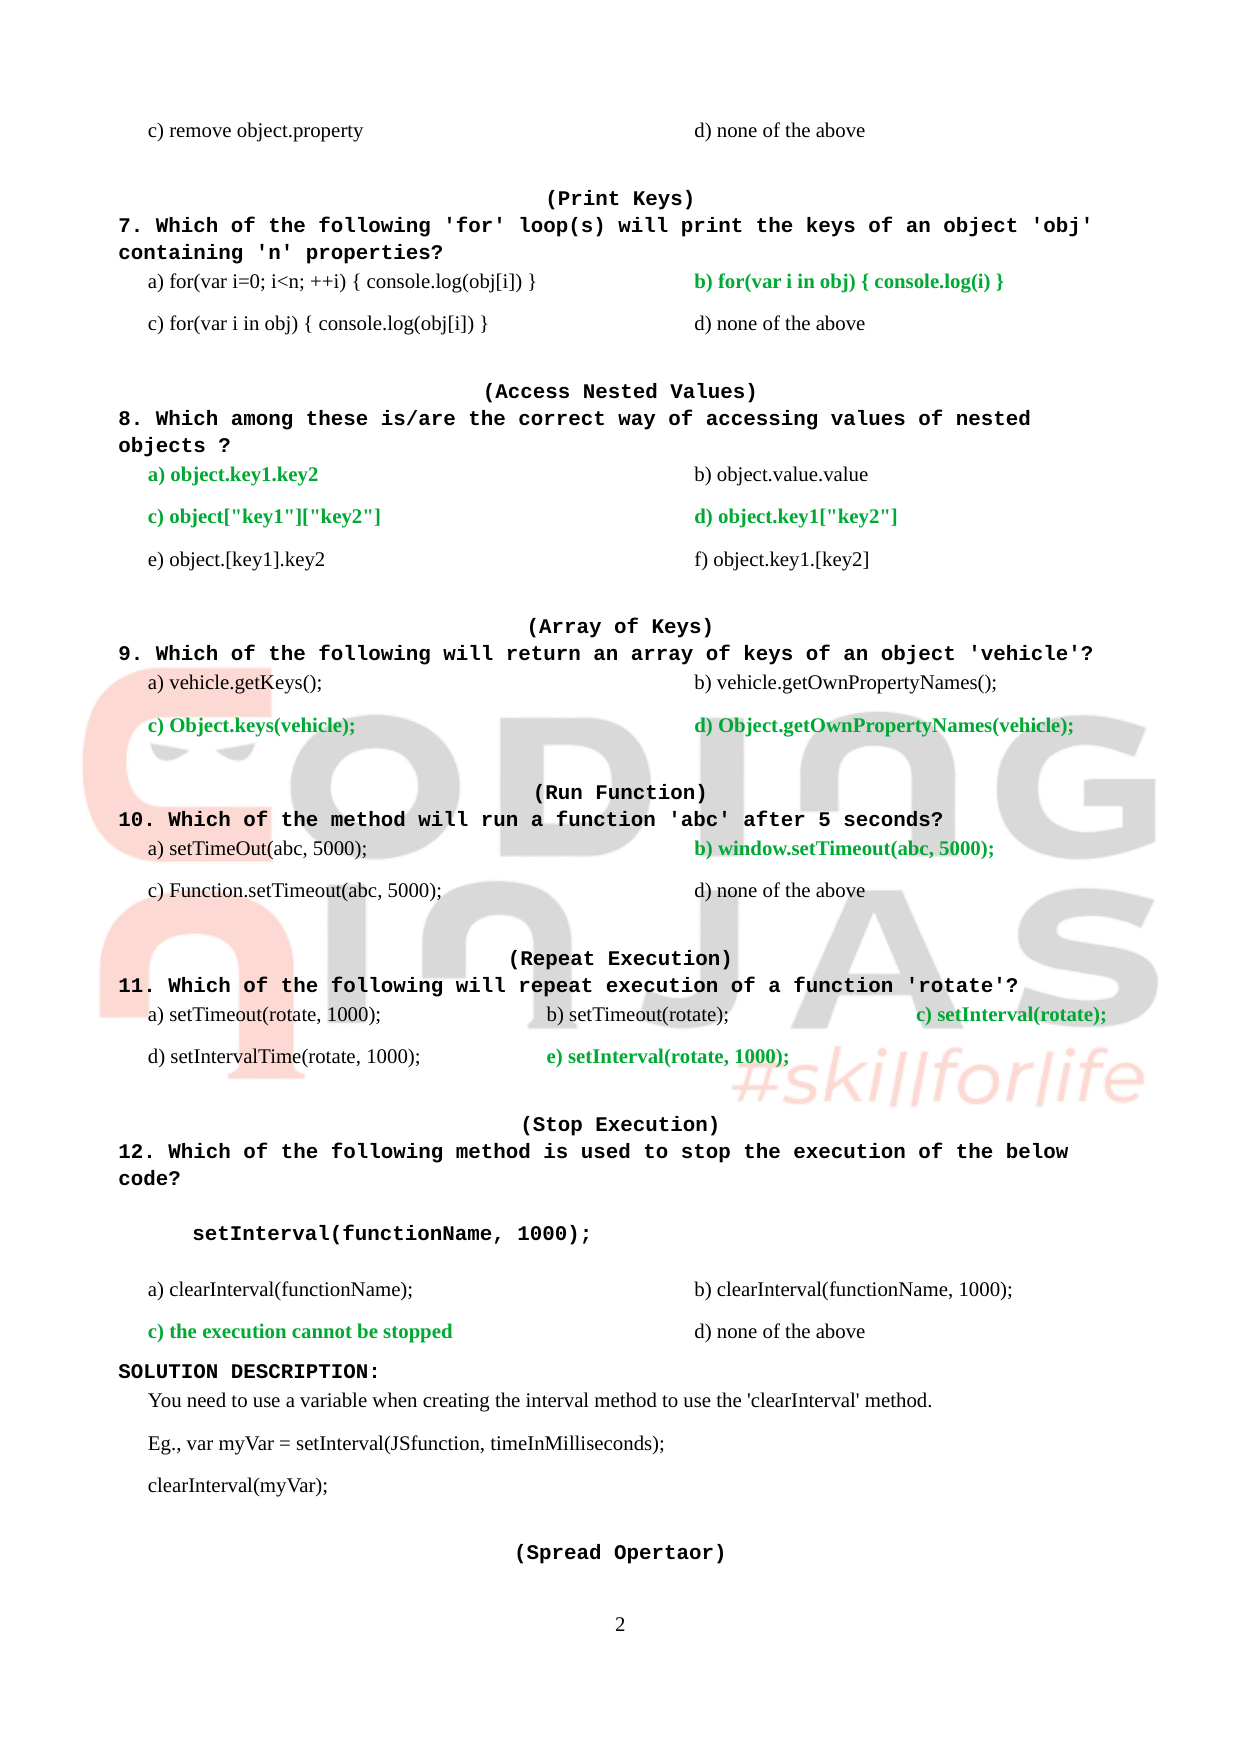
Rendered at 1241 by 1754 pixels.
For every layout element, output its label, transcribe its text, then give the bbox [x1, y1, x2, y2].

text (Spread Opertaor) [118, 1542, 1122, 1566]
text 8. Which among these is/are the correct way of accessing values of nested objects ? [118, 408, 1122, 459]
text 7. Which of the following 'for' loop(s) will print the keys of an object 'obj' containing 'n' properties? [118, 215, 1122, 266]
text a) vehicle.getKeys(); b) vehicle.getOwnPropertyNames(); [148, 670, 1122, 694]
text (Repeat Execution) [118, 948, 1122, 971]
text e) object.[key1].key2 f) object.key1.[key2] [148, 547, 1122, 571]
text You need to use a variable when creating the interval method to use the 'clearInterval' method. [148, 1388, 1122, 1412]
text setInterval(functionName, 1000); [192, 1222, 1122, 1246]
text (Print Keys) [118, 187, 1122, 211]
text a) setTimeout(rotate, 1000); b) setTimeout(rotate); c) setInterval(rotate); [148, 1002, 1122, 1026]
text 10. Which of the method will run a function 'abc' after 5 seconds? [118, 809, 1122, 833]
text a) setTimeOut(abc, 5000); b) window.setTimeout(abc, 5000); [148, 836, 1122, 860]
text c) Object.keys(vehicle); d) Object.getOwnPropertyNames(vehicle); [148, 712, 1122, 737]
text 9. Which of the following will return an array of keys of an object 'vehicle'? [118, 643, 1122, 667]
text SOLUTION DESCRIPTION: [118, 1361, 1122, 1385]
text c) remove object.property d) none of the above [148, 118, 1122, 142]
text (Access Nested Values) [118, 381, 1122, 404]
text Eg., var myVar = setInterval(JSfunction, timeInMilliseconds); [148, 1431, 1122, 1455]
text c) for(var i in obj) { console.log(obj[i]) } d) none of the above [148, 311, 1122, 335]
text a) object.key1.key2 b) object.value.value [148, 462, 1122, 486]
text (Run Function) [118, 782, 1122, 806]
text c) the execution cannot be stopped d) none of the above [148, 1319, 1122, 1343]
text d) setIntervalTime(rotate, 1000); e) setInterval(rotate, 1000); [148, 1044, 1122, 1068]
text a) clearInterval(functionName); b) clearInterval(functionName, 1000); [148, 1277, 1122, 1301]
text a) for(var i=0; i<n; ++i) { console.log(obj[i]) } b) for(var i in obj) { console.log(i) } [148, 269, 1122, 293]
text 12. Which of the following method is used to stop the execution of the below code? [118, 1141, 1122, 1192]
text (Array of Keys) [118, 616, 1122, 639]
text c) Function.setTimeout(abc, 5000); d) none of the above [148, 878, 1122, 902]
text (Stop Execution) [118, 1114, 1122, 1137]
text 11. Which of the following will repeat execution of a function 'rotate'? [118, 975, 1122, 999]
text c) object["key1"]["key2"] d) object.key1["key2"] [148, 504, 1122, 528]
text clearInterval(myVar); [148, 1473, 1122, 1497]
